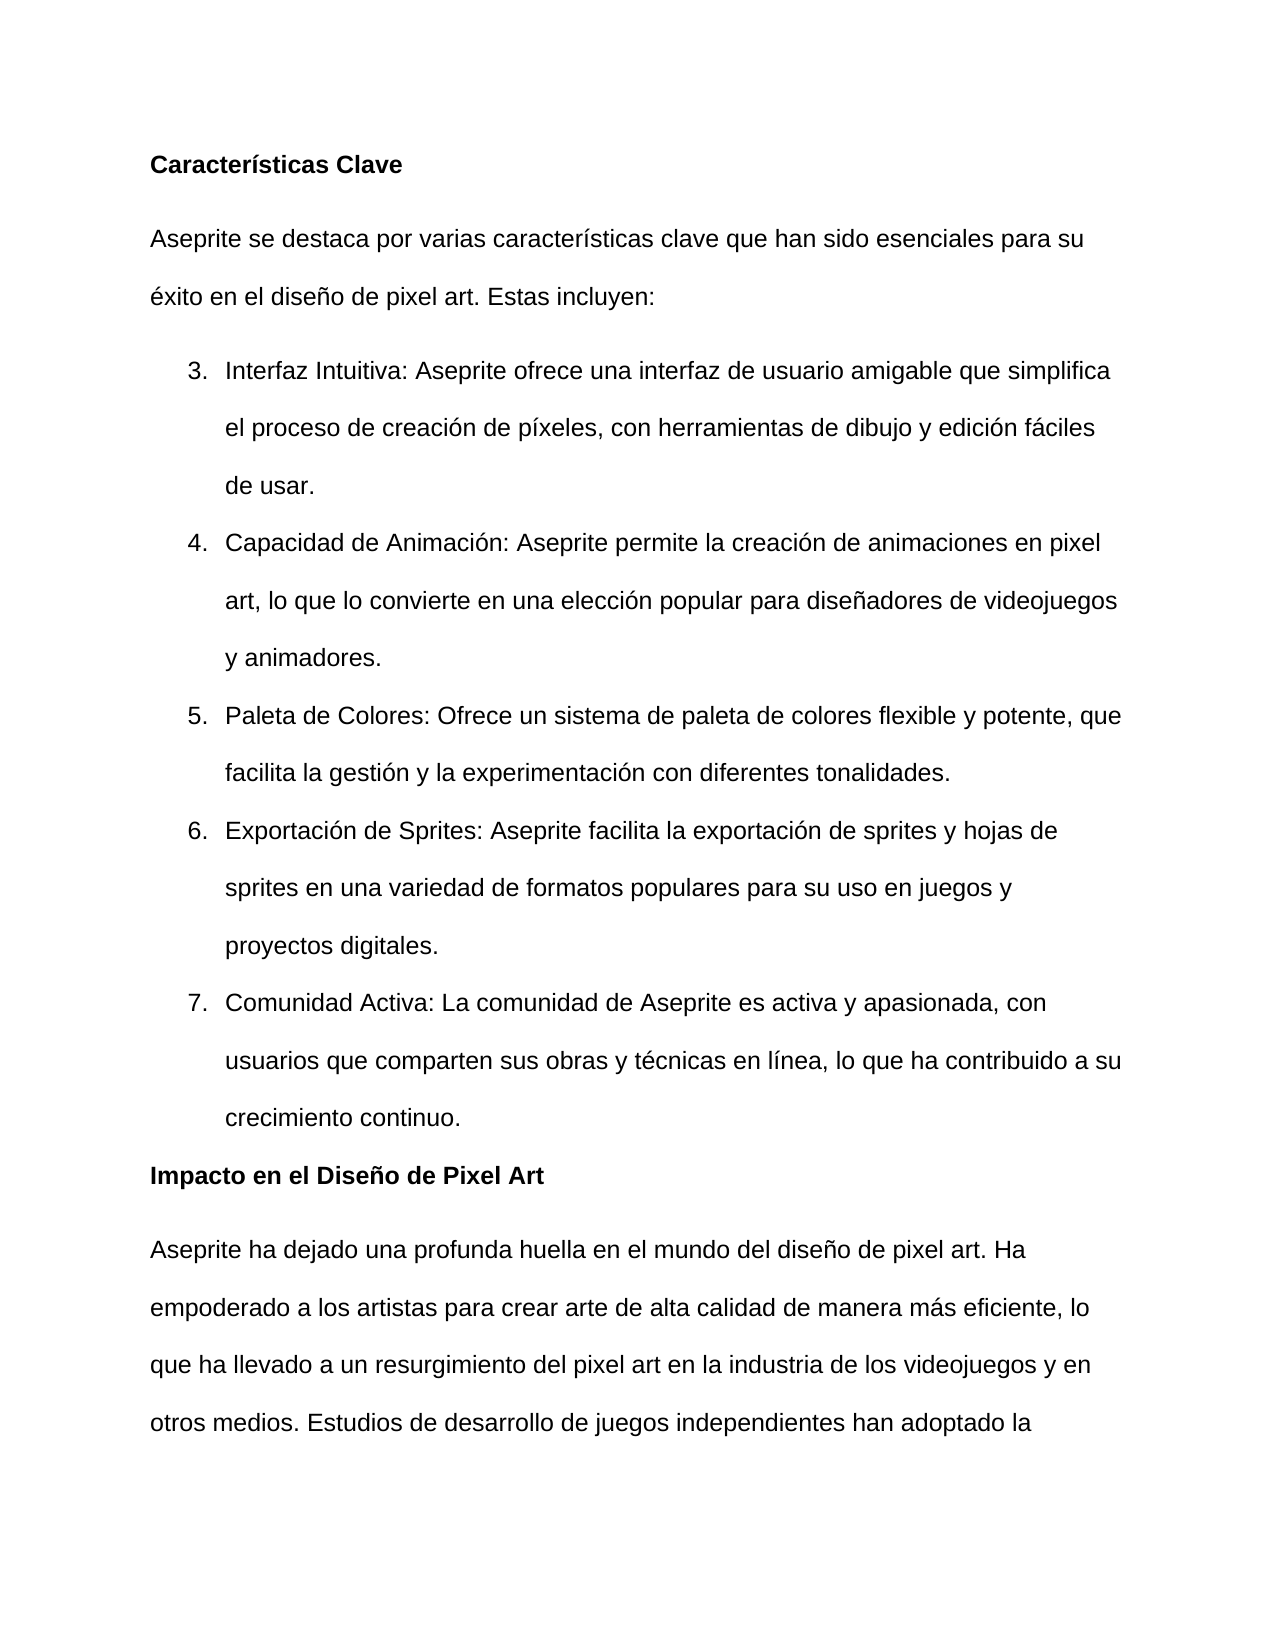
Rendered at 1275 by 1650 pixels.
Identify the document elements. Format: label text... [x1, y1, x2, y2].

list Interfaz Intuitiva: Aseprite ofrece una interfaz de usuario amigable que simplifica el proceso de creación de píxeles, con herramientas de dibujo y edición fáciles de usar. [187, 356, 1125, 499]
text Características Clave [150, 150, 1125, 179]
list Exportación de Sprites: Aseprite facilita la exportación de sprites y hojas de sprites en una variedad de formatos populares para su uso en juegos y proyectos digitales. [187, 816, 1125, 959]
list Comunidad Activa: La comunidad de Aseprite es activa y apasionada, con usuarios que comparten sus obras y técnicas en línea, lo que ha contribuido a su crecimiento continuo. [187, 988, 1125, 1132]
text Impacto en el Diseño de Pixel Art [150, 1161, 1125, 1189]
list Capacidad de Animación: Aseprite permite la creación de animaciones en pixel art, lo que lo convierte en una elección popular para diseñadores de videojuegos y animadores. [187, 528, 1125, 672]
text Aseprite se destaca por varias características clave que han sido esenciales para su éxito en el diseño de pixel art. Estas incluyen: [150, 224, 1125, 310]
list Paleta de Colores: Ofrece un sistema de paleta de colores flexible y potente, que facilita la gestión y la experimentación con diferentes tonalidades. [187, 701, 1125, 787]
text Aseprite ha dejado una profunda huella en el mundo del diseño de pixel art. Ha empoderado a los artistas para crear arte de alta calidad de manera más eficiente, lo que ha llevado a un resurgimiento del pixel art en la industria de los videojuegos y en otros medios. Estudios de desarrollo de juegos independientes han adoptado la [150, 1235, 1125, 1436]
